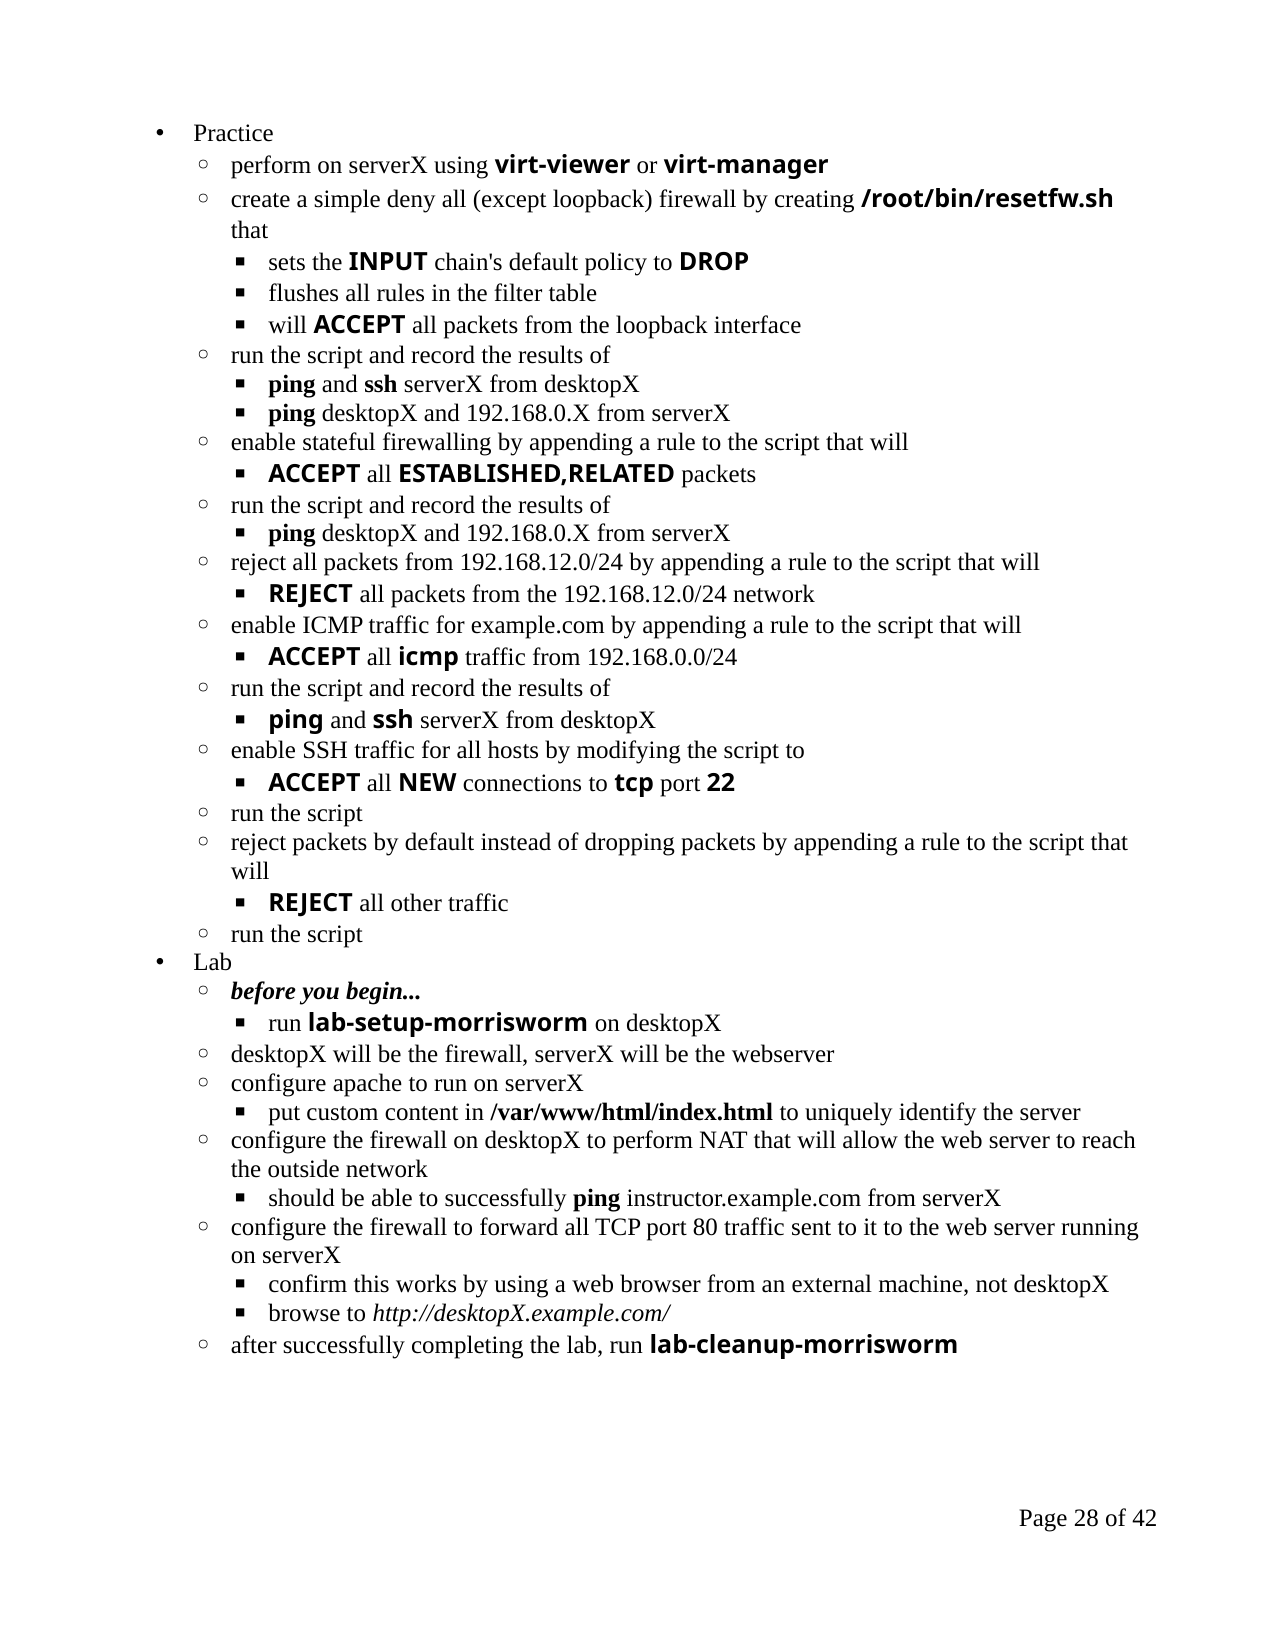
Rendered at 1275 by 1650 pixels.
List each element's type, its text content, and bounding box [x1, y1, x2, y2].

list perform on serverX using virt-viewer or virt-manager [193, 147, 1157, 181]
list put custom content in /var/www/html/index.html to uniquely identify the server [231, 1097, 1157, 1125]
list REJECT all packets from the 192.168.12.0/24 network [231, 576, 1157, 610]
list flushes all rules in the filter table [231, 278, 1157, 307]
list reject packets by default instead of dropping packets by appending a rule to the script that will [193, 827, 1157, 885]
list confirm this works by using a web browser from an external machine, not desktopX [231, 1269, 1157, 1298]
list run the script [193, 798, 1157, 827]
list configure apache to run on serverX [193, 1068, 1157, 1097]
list REJECT all other traffic [231, 885, 1157, 919]
list enable ICMP traffic for example.com by appending a rule to the script that will [193, 610, 1157, 639]
list configure the firewall on desktopX to perform NAT that will allow the web server to reach the outside network [193, 1125, 1157, 1183]
list desktopX will be the firewall, serverX will be the webserver [193, 1039, 1157, 1068]
list enable SSH traffic for all hosts by modifying the script to [193, 736, 1157, 764]
list ping desktopX and 192.168.0.X from serverX [231, 398, 1157, 427]
list Lab [156, 947, 1157, 976]
list ACCEPT all icmp traffic from 192.168.0.0/24 [231, 639, 1157, 673]
list ping and ssh serverX from desktopX [231, 702, 1157, 736]
list ACCEPT all ESTABLISHED,RELATED packets [231, 456, 1157, 490]
list run the script [193, 919, 1157, 947]
list run the script and record the results of [193, 673, 1157, 702]
list configure the firewall to forward all TCP port 80 traffic sent to it to the web server running on serverX [193, 1212, 1157, 1269]
list will ACCEPT all packets from the loopback interface [231, 307, 1157, 341]
list should be able to successfully ping instructor.example.com from serverX [231, 1183, 1157, 1212]
list ping desktopX and 192.168.0.X from serverX [231, 518, 1157, 547]
list browse to http://desktopX.example.com/ [231, 1298, 1157, 1327]
list run the script and record the results of [193, 490, 1157, 518]
list enable stateful firewalling by appending a rule to the script that will [193, 427, 1157, 456]
list ping and ssh serverX from desktopX [231, 369, 1157, 398]
list run the script and record the results of [193, 341, 1157, 369]
list reject all packets from 192.168.12.0/24 by appending a rule to the script that will [193, 547, 1157, 576]
list ACCEPT all NEW connections to tcp port 22 [231, 764, 1157, 798]
list after successfully completing the lab, run lab-cleanup-morrisworm [193, 1327, 1157, 1361]
list sets the INPUT chain's default policy to DROP [231, 244, 1157, 278]
list Practice [156, 118, 1157, 147]
list run lab-setup-morrisworm on desktopX [231, 1005, 1157, 1039]
list before you begin... [193, 976, 1157, 1005]
list create a simple deny all (except loopback) firewall by creating /root/bin/resetfw.sh that [193, 181, 1157, 244]
